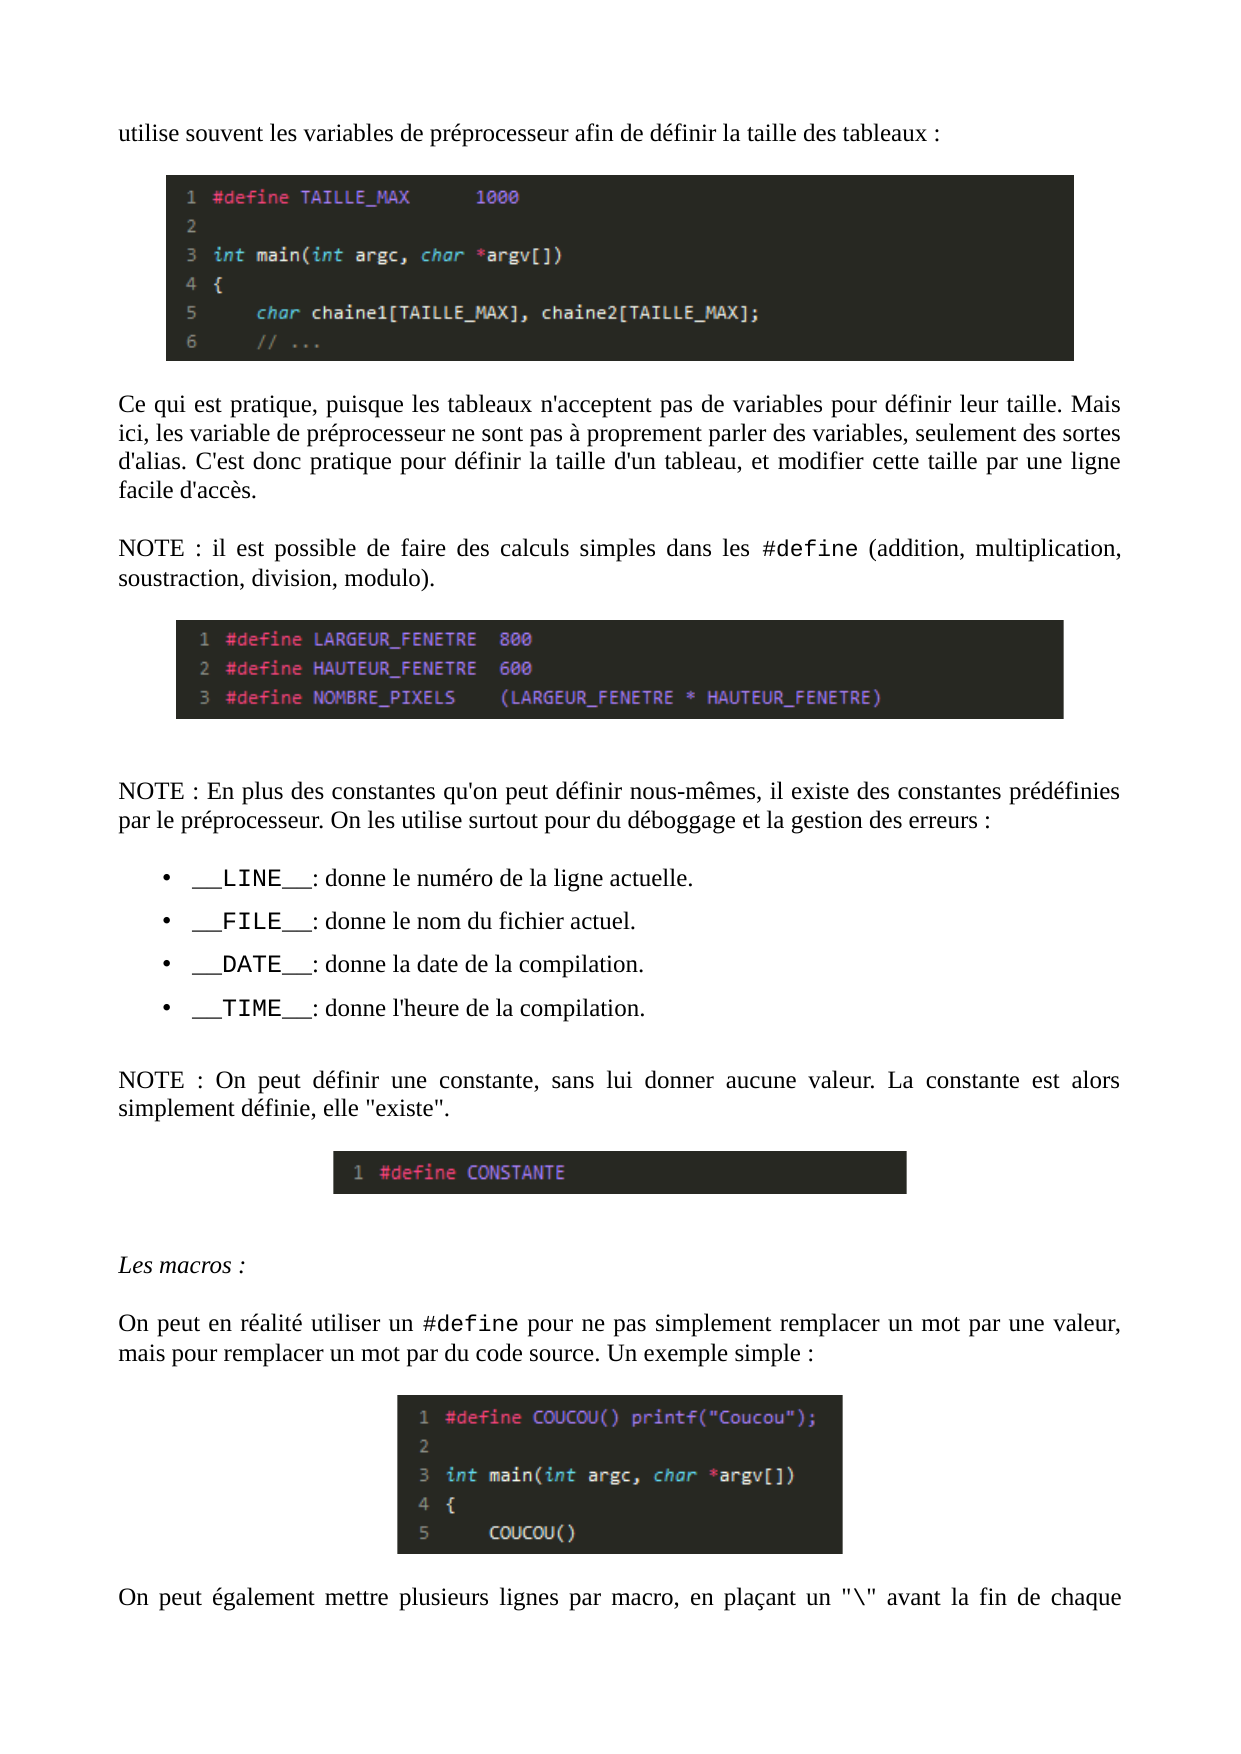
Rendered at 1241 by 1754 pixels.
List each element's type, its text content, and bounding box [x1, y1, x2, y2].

text NOTE : il est possible de faire des calculs simples dans les #define (addition, multiplication, soustraction, division, modulo). [118, 533, 1122, 592]
list __FILE__: donne le nom du fichier actuel. [162, 906, 1122, 937]
list __LINE__: donne le numéro de la ligne actuelle. [162, 863, 1122, 893]
list __TIME__: donne l'heure de la compilation. [162, 993, 1122, 1023]
text On peut en réalité utiliser un #define pour ne pas simplement remplacer un mot par une valeur, mais pour remplacer un mot par du code source. Un exemple simple : [118, 1308, 1122, 1367]
text utilise souvent les variables de préprocesseur afin de définir la taille des tableaux : [118, 118, 1122, 147]
text NOTE : En plus des constantes qu'on peut définir nous-mêmes, il existe des constantes prédéfinies par le préprocesseur. On les utilise surtout pour du déboggage et la gestion des erreurs : [118, 776, 1122, 834]
list __DATE__: donne la date de la compilation. [162, 949, 1122, 980]
text On peut également mettre plusieurs lignes par macro, en plaçant un "\" avant la fin de chaque [118, 1582, 1122, 1613]
text Les macros : [118, 1251, 1122, 1279]
text Ce qui est pratique, puisque les tableaux n'acceptent pas de variables pour définir leur taille. Mais ici, les variable de préprocesseur ne sont pas à proprement parler des variables, seulement des sortes d'alias. C'est donc pratique pour définir la taille d'un tableau, et modifier cette taille par une ligne facile d'accès. [118, 389, 1122, 504]
text NOTE : On peut définir une constante, sans lui donner aucune valeur. La constante est alors simplement définie, elle "existe". [118, 1065, 1122, 1122]
